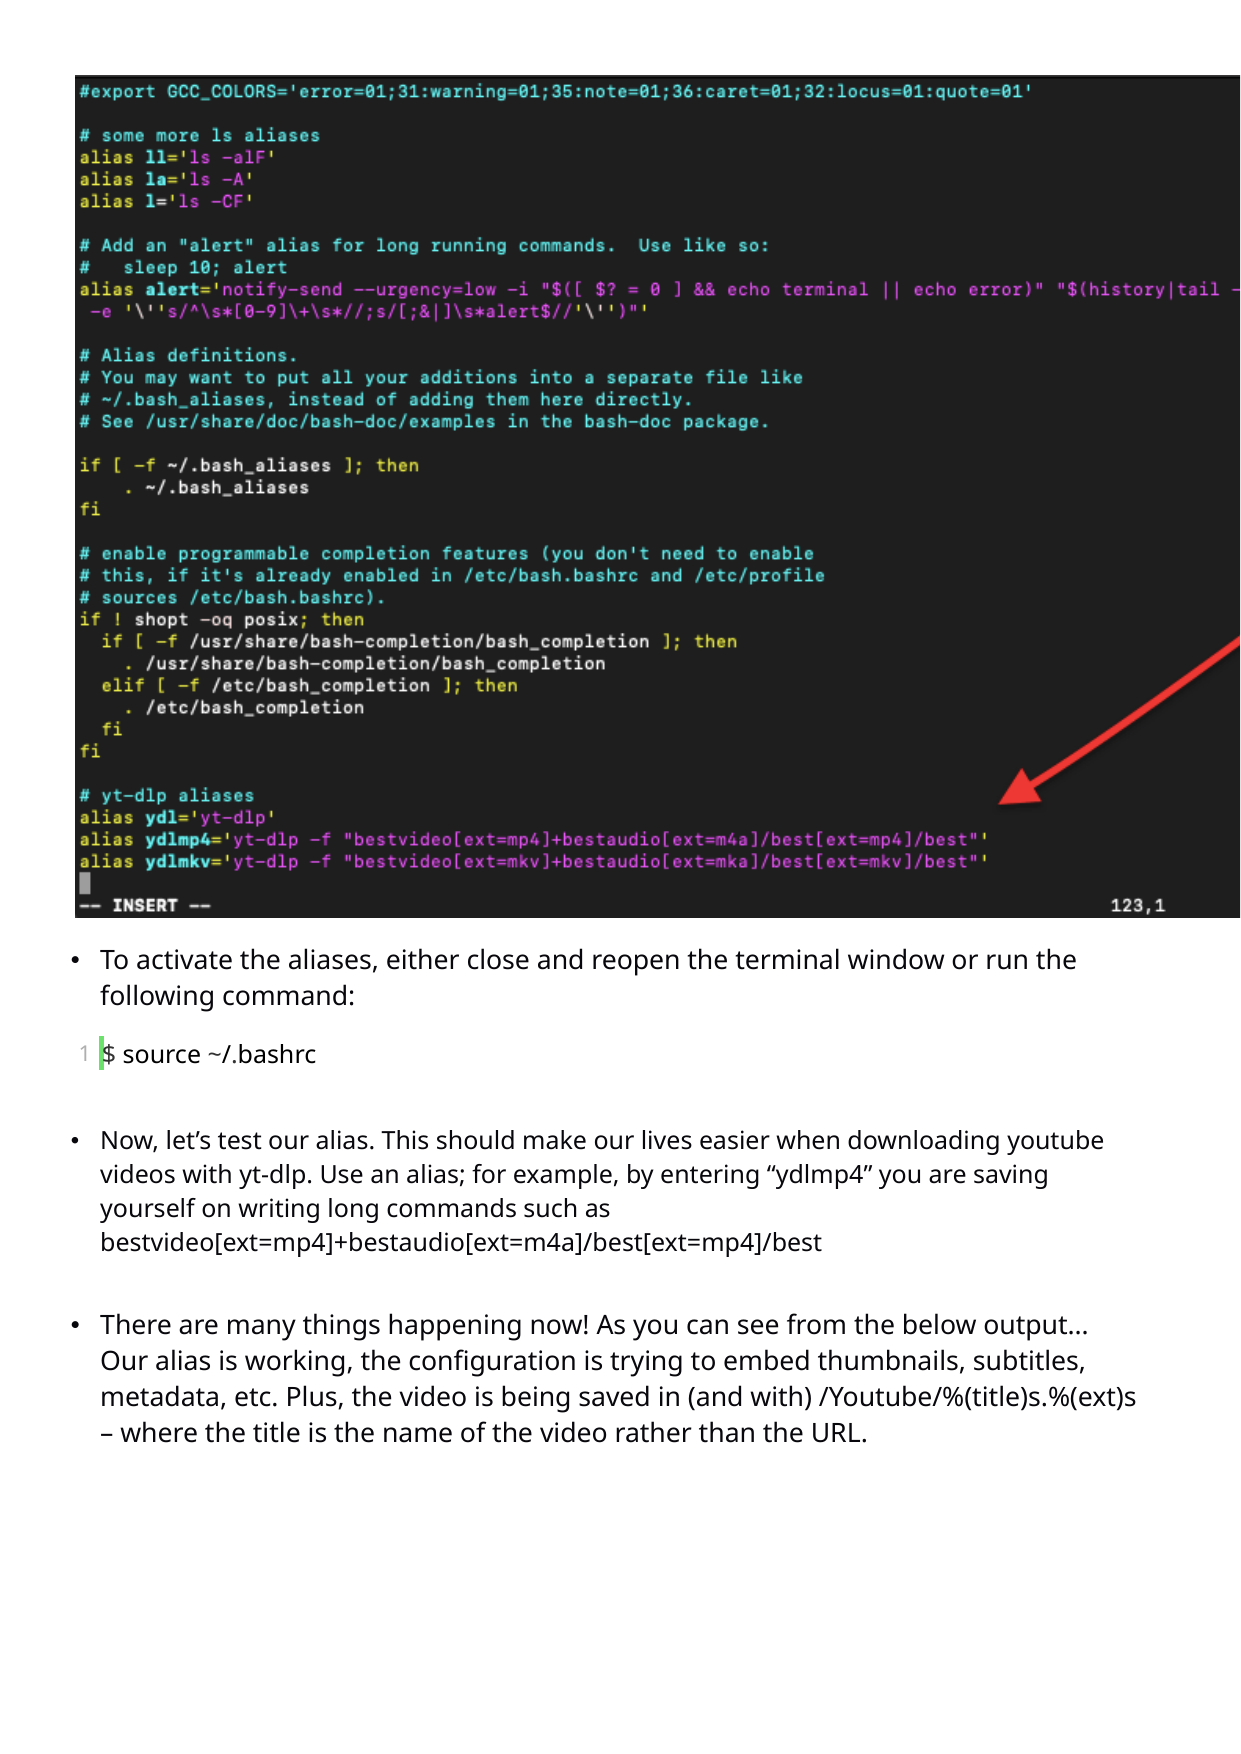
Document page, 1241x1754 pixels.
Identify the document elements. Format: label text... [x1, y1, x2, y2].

picture [75, 75, 1241, 918]
list To activate the aliases, either close and reopen the terminal window or run the following command: [75, 941, 1140, 1013]
list There are many things happening now! As you can see from the below output… Our alias is working, the configuration is trying to embed thumbnails, subtitles, metadata, etc. Plus, the video is being saved in (and with) /Youtube/%(title)s.%(ext)s – where the title is the name of the video rather than the URL. [75, 1306, 1140, 1450]
list Now, let’s test our alias. This should make our lives easier when downloading youtube videos with yt-dlp. Use an alias; for example, by entering “ydlmp4” you are saving yourself on writing long commands such as bestvideo[ext=mp4]+bestaudio[ext=m4a]/best[ext=mp4]/best [75, 1123, 1140, 1259]
table_header 1 [75, 1036, 99, 1070]
table_header $ source ~/.bashrc [104, 1036, 351, 1070]
